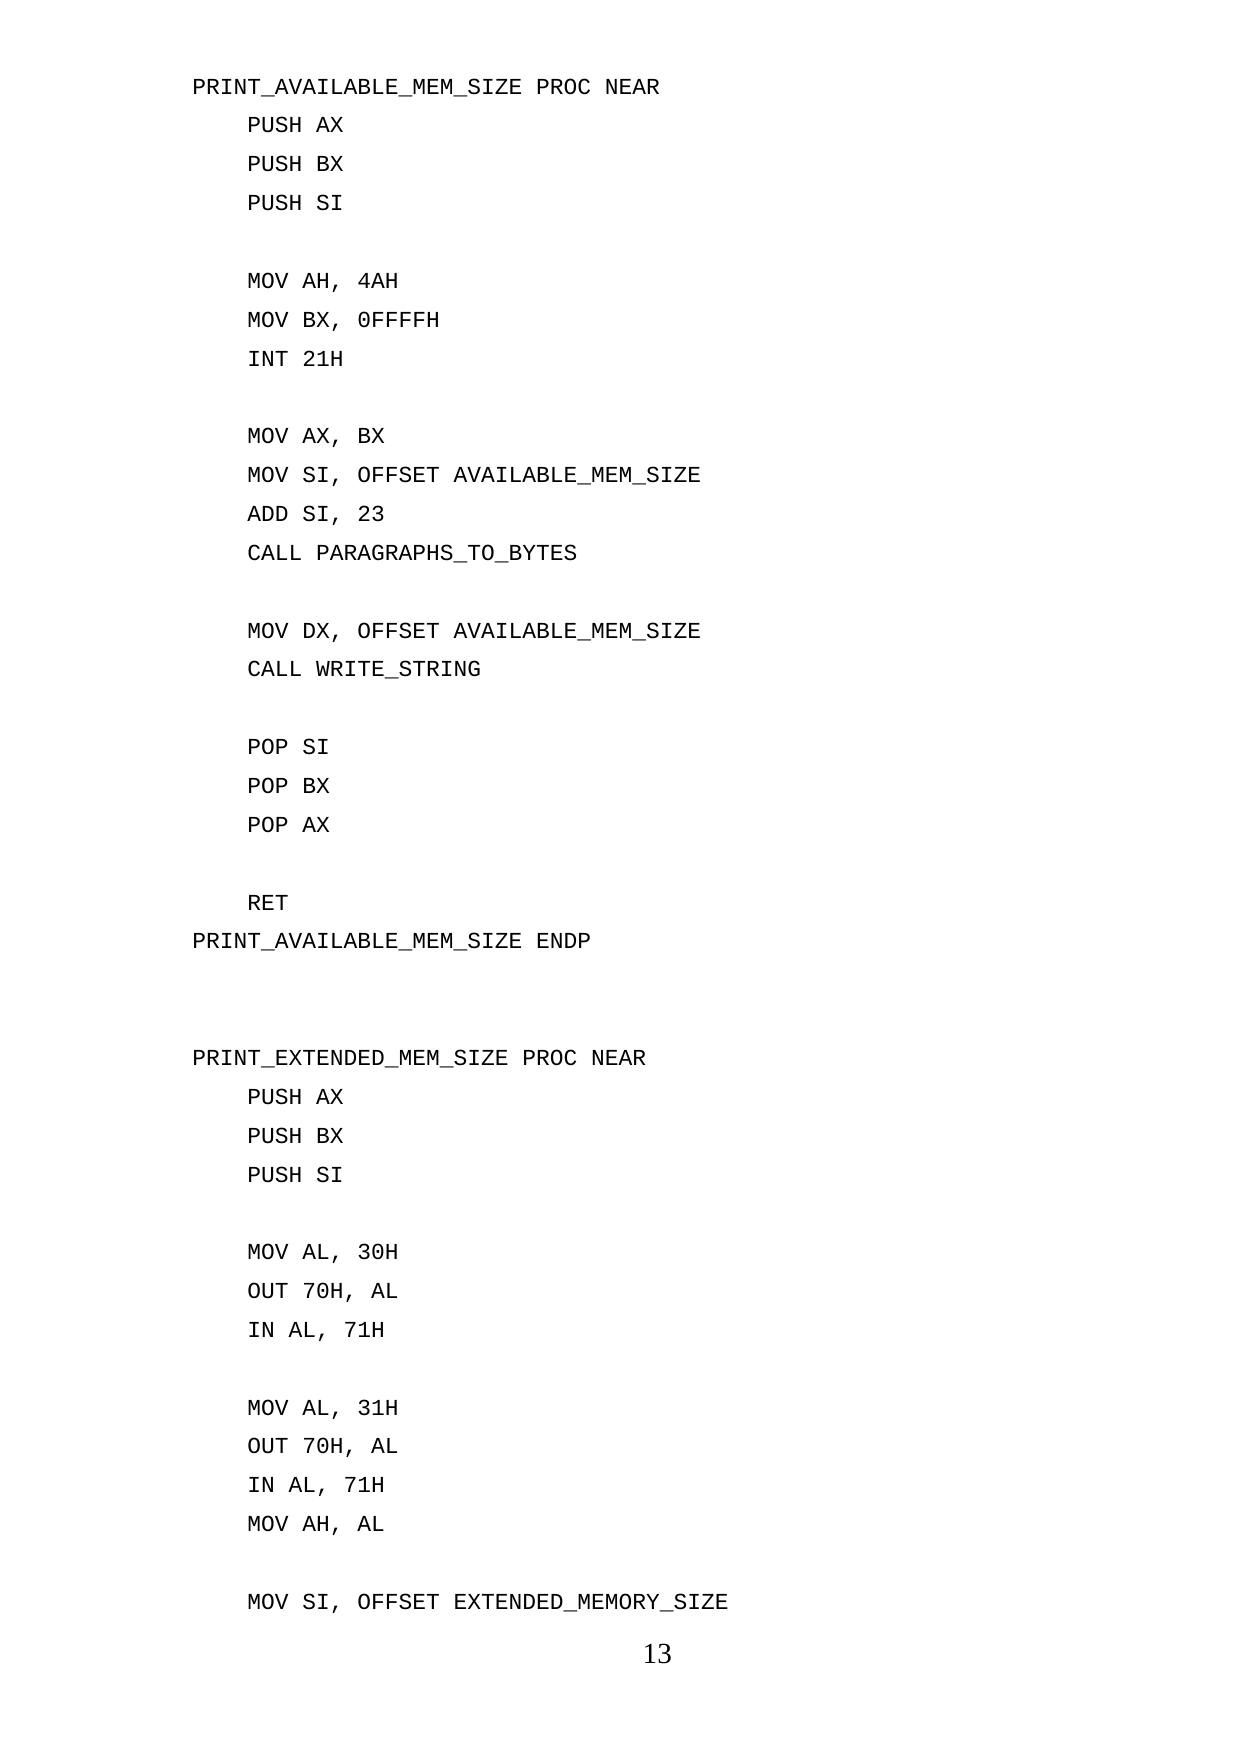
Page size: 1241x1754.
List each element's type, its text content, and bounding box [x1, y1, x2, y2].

text INT 21H [118, 347, 1122, 373]
text PUSH BX [118, 153, 1122, 179]
text MOV AH, 4AH [118, 269, 1122, 295]
text MOV SI, OFFSET AVAILABLE_MEM_SIZE [118, 463, 1122, 489]
text PRINT_AVAILABLE_MEM_SIZE ENDP [118, 930, 1122, 956]
text CALL PARAGRAPHS_TO_BYTES [118, 541, 1122, 567]
text RET [118, 891, 1122, 917]
text PUSH SI [118, 1163, 1122, 1189]
text MOV AL, 31H [118, 1396, 1122, 1422]
text ADD SI, 23 [118, 502, 1122, 528]
text CALL WRITE_STRING [118, 658, 1122, 684]
text POP AX [118, 813, 1122, 839]
text OUT 70H, AL [118, 1279, 1122, 1305]
text POP SI [118, 736, 1122, 761]
text MOV DX, OFFSET AVAILABLE_MEM_SIZE [118, 619, 1122, 645]
text MOV AL, 30H [118, 1241, 1122, 1267]
text POP BX [118, 774, 1122, 800]
text PUSH AX [118, 1085, 1122, 1111]
text MOV AX, BX [118, 425, 1122, 451]
text PUSH BX [118, 1124, 1122, 1150]
text MOV AH, AL [118, 1513, 1122, 1538]
text PRINT_EXTENDED_MEM_SIZE PROC NEAR [118, 1046, 1122, 1072]
text IN AL, 71H [118, 1318, 1122, 1344]
text MOV BX, 0FFFFH [118, 308, 1122, 334]
text OUT 70H, AL [118, 1435, 1122, 1461]
text IN AL, 71H [118, 1474, 1122, 1500]
text MOV SI, OFFSET EXTENDED_MEMORY_SIZE [118, 1590, 1122, 1616]
text PUSH AX [118, 114, 1122, 140]
text PRINT_AVAILABLE_MEM_SIZE PROC NEAR [118, 75, 1122, 101]
text PUSH SI [118, 192, 1122, 217]
